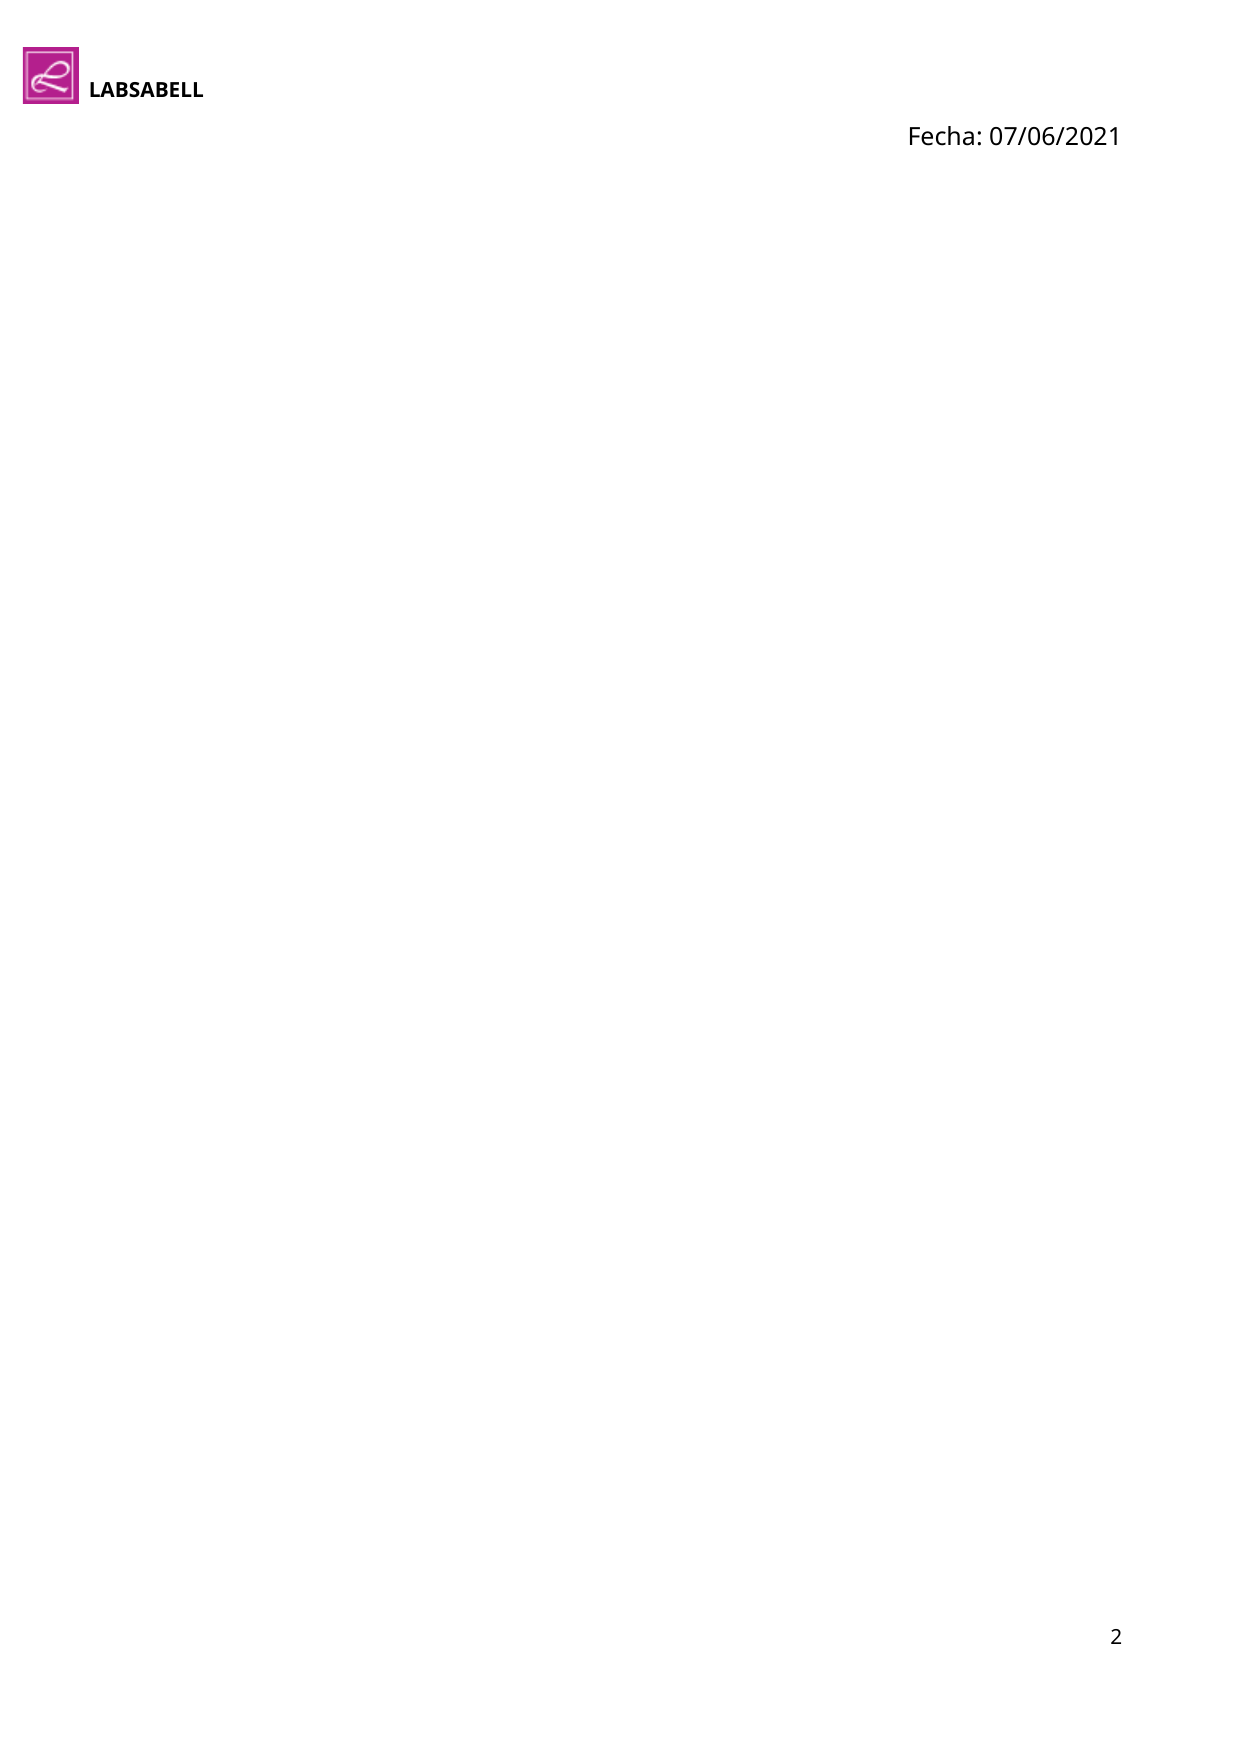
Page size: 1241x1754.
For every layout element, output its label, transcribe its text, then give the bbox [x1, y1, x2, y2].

text Fecha: 07/06/2021 [118, 118, 1122, 152]
